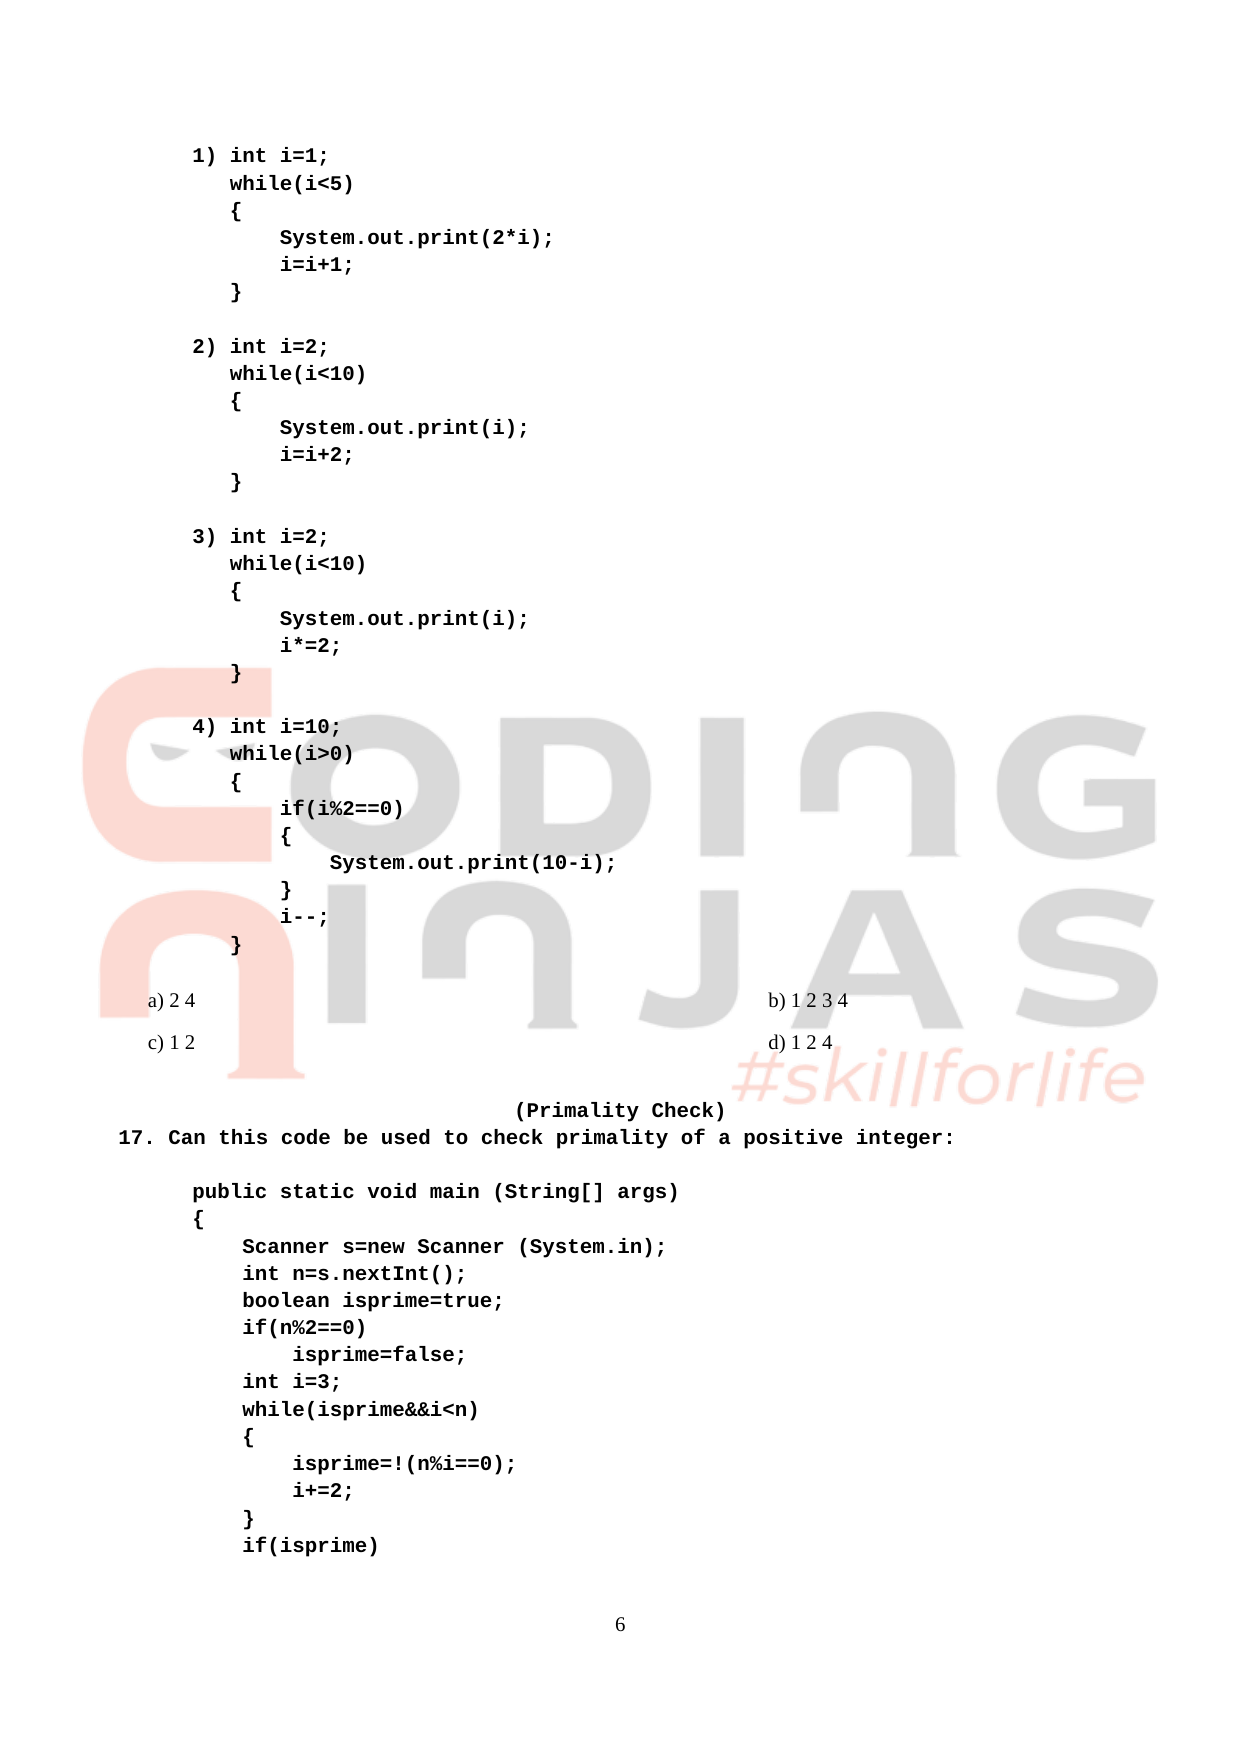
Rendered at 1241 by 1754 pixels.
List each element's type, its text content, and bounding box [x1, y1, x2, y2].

text } [192, 472, 1122, 495]
text 2) int i=2; [192, 336, 1122, 359]
text } [192, 281, 1122, 305]
text } [192, 879, 1122, 903]
text if(i%2==0) [192, 798, 1122, 821]
text Scanner s=new Scanner (System.in); [192, 1236, 1122, 1259]
text System.out.print(10-i); [192, 852, 1122, 876]
text int n=s.nextInt(); [192, 1263, 1122, 1286]
text { [192, 200, 1122, 223]
text c) 1 2 d) 1 2 4 [148, 1030, 1122, 1054]
text 3) int i=2; [192, 526, 1122, 549]
text { [192, 390, 1122, 414]
text i+=2; [192, 1480, 1122, 1504]
text if(isprime) [192, 1535, 1122, 1558]
text { [192, 1208, 1122, 1232]
text int i=3; [192, 1372, 1122, 1395]
text boolean isprime=true; [192, 1290, 1122, 1314]
text while(i<10) [192, 363, 1122, 386]
text { [192, 1426, 1122, 1449]
text while(i>0) [192, 743, 1122, 767]
text { [192, 771, 1122, 794]
text } [192, 662, 1122, 686]
text while(i<5) [192, 172, 1122, 196]
text { [192, 580, 1122, 604]
text while(i<10) [192, 553, 1122, 577]
text System.out.print(i); [192, 607, 1122, 631]
text 17. Can this code be used to check primality of a positive integer: [118, 1127, 1122, 1151]
text if(n%2==0) [192, 1317, 1122, 1341]
text System.out.print(i); [192, 417, 1122, 441]
text (Primality Check) [118, 1100, 1122, 1123]
text { [192, 825, 1122, 849]
text isprime=!(n%i==0); [192, 1453, 1122, 1477]
text a) 2 4 b) 1 2 3 4 [148, 988, 1122, 1012]
text isprime=false; [192, 1344, 1122, 1368]
text i--; [192, 907, 1122, 930]
text 1) int i=1; [192, 145, 1122, 169]
text i*=2; [192, 635, 1122, 658]
text System.out.print(2*i); [192, 227, 1122, 251]
text i=i+2; [192, 444, 1122, 468]
text 4) int i=10; [192, 716, 1122, 740]
text public static void main (String[] args) [192, 1181, 1122, 1205]
text } [192, 1507, 1122, 1531]
text while(isprime&&i<n) [192, 1399, 1122, 1422]
text i=i+1; [192, 254, 1122, 278]
text } [192, 934, 1122, 957]
